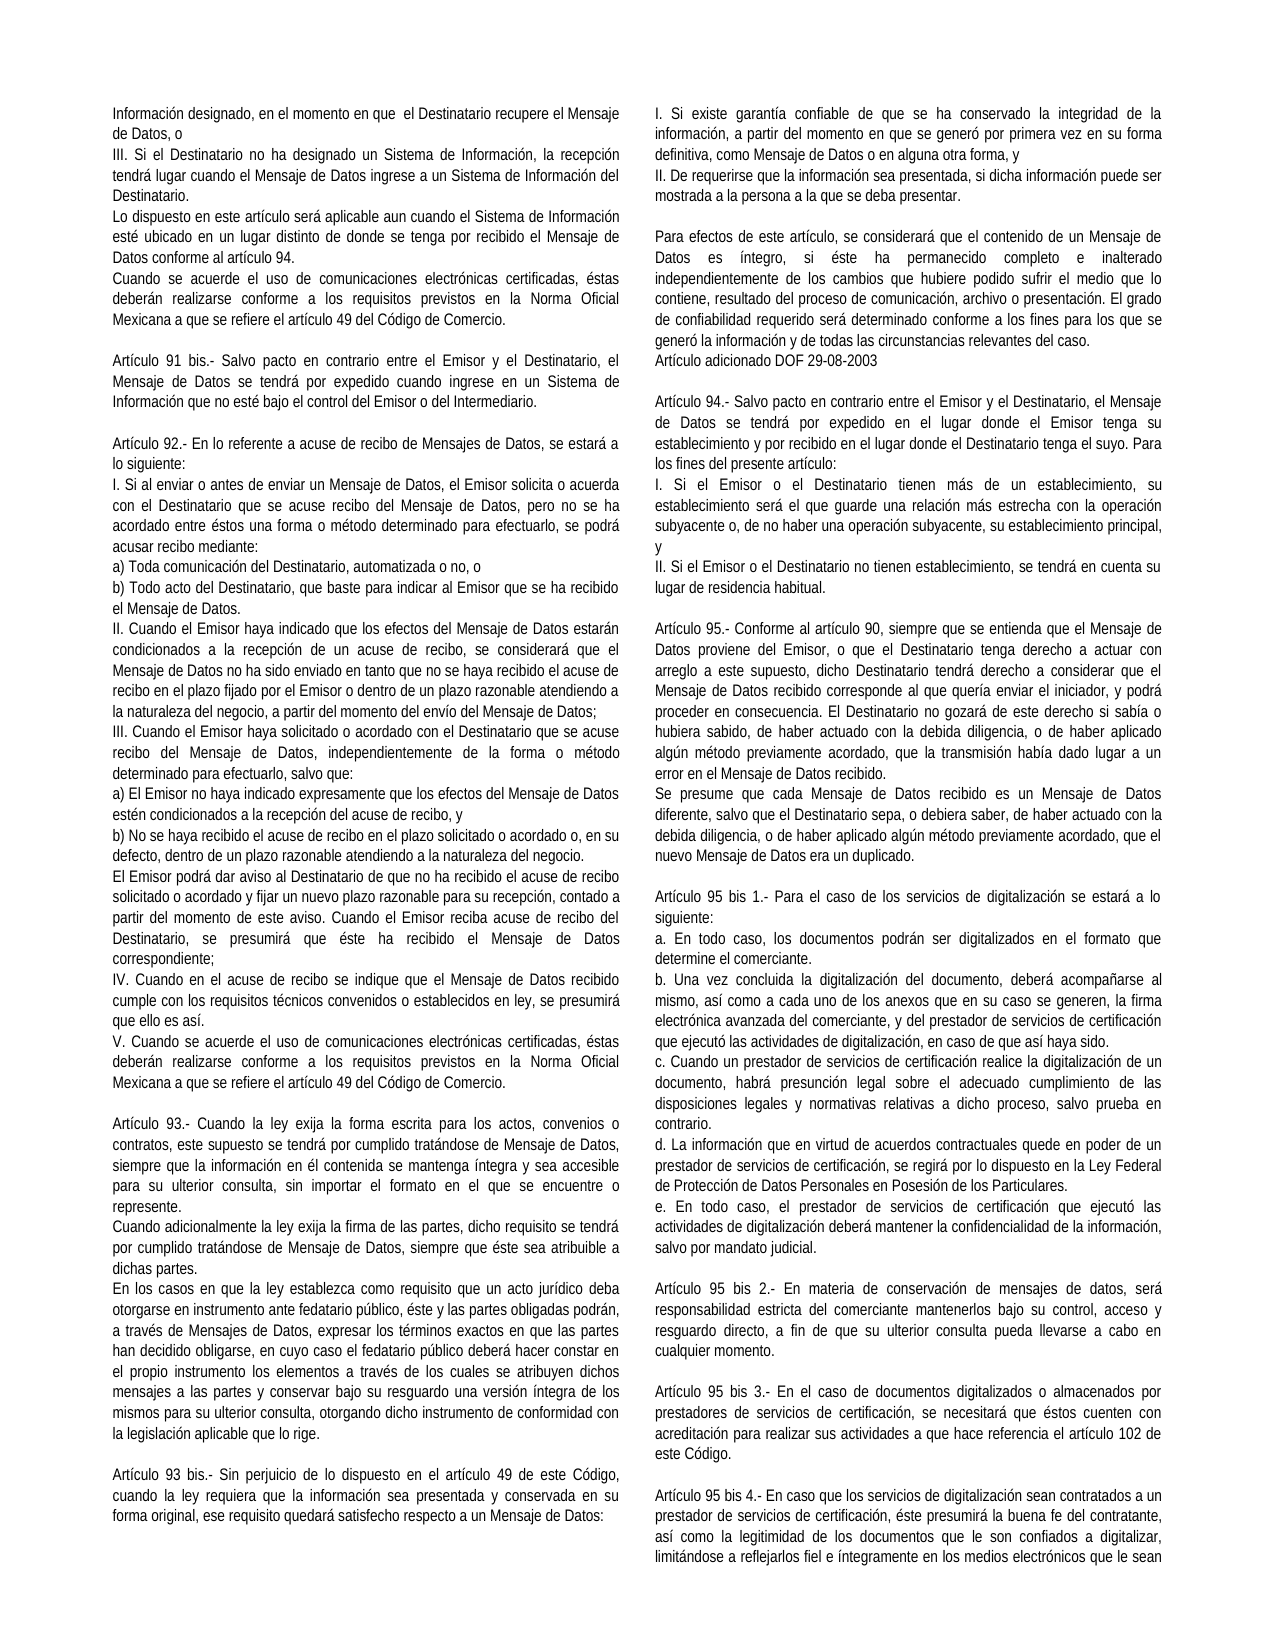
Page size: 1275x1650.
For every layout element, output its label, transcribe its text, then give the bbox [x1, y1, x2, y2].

text Se presume que cada Mensaje de Datos recibido es un Mensaje de Datos diferente, salvo que el Destinatario sepa, o debiera saber, de haber actuado con la debida diligencia, o de haber aplicado algún método previamente acordado, que el nuevo Mensaje de Datos era un duplicado. [655, 784, 1162, 865]
text e. En todo caso, el prestador de servicios de certificación que ejecutó las actividades de digitalización deberá mantener la confidencialidad de la información, salvo por mandato judicial. [655, 1197, 1162, 1257]
text b) No se haya recibido el acuse de recibo en el plazo solicitado o acordado o, en su defecto, dentro de un plazo razonable atendiendo a la naturaleza del negocio. [112, 825, 620, 865]
text Para efectos de este artículo, se considerará que el contenido de un Mensaje de Datos es íntegro, si éste ha permanecido completo e inalterado independientemente de los cambios que hubiere podido sufrir el medio que lo contiene, resultado del proceso de comunicación, archivo o presentación. El grado de confiabilidad requerido será determinado conforme a los fines para los que se generó la información y de todas las circunstancias relevantes del caso. [655, 227, 1162, 349]
text Artículo 95 bis 3.- En el caso de documentos digitalizados o almacenados por prestadores de servicios de certificación, se necesitará que éstos cuenten con acreditación para realizar sus actividades a que hace referencia el artículo 102 de este Código. [655, 1382, 1162, 1463]
text c. Cuando un prestador de servicios de certificación realice la digitalización de un documento, habrá presunción legal sobre el adecuado cumplimiento de las disposiciones legales y normativas relativas a dicho proceso, salvo prueba en contrario. [655, 1052, 1162, 1133]
text Artículo 95 bis 2.- En materia de conservación de mensajes de datos, será responsabilidad estricta del comerciante mantenerlos bajo su control, acceso y resguardo directo, a fin de que su ulterior consulta pueda llevarse a cabo en cualquier momento. [655, 1279, 1162, 1360]
text Cuando adicionalmente la ley exija la firma de las partes, dicho requisito se tendrá por cumplido tratándose de Mensaje de Datos, siempre que éste sea atribuible a dichas partes. [112, 1217, 620, 1278]
text En los casos en que la ley establezca como requisito que un acto jurídico deba otorgarse en instrumento ante fedatario público, éste y las partes obligadas podrán, a través de Mensajes de Datos, expresar los términos exactos en que las partes han decidido obligarse, en cuyo caso el fedatario público deberá hacer constar en el propio instrumento los elementos a través de los cuales se atribuyen dichos mensajes a las partes y conservar bajo su resguardo una versión íntegra de los mismos para su ulterior consulta, otorgando dicho instrumento de conformidad con la legislación aplicable que lo rige. [112, 1279, 620, 1443]
text a. En todo caso, los documentos podrán ser digitalizados en el formato que determine el comerciante. [655, 928, 1162, 968]
text a) El Emisor no haya indicado expresamente que los efectos del Mensaje de Datos estén condicionados a la recepción del acuse de recibo, y [112, 784, 620, 824]
text a) Toda comunicación del Destinatario, automatizada o no, o [112, 557, 620, 576]
text Artículo 93.- Cuando la ley exija la forma escrita para los actos, convenios o contratos, este supuesto se tendrá por cumplido tratándose de Mensaje de Datos, siempre que la información en él contenida se mantenga íntegra y sea accesible para su ulterior consulta, sin importar el formato en el que se encuentre o represente. [112, 1114, 620, 1216]
text El Emisor podrá dar aviso al Destinatario de que no ha recibido el acuse de recibo solicitado o acordado y fijar un nuevo plazo razonable para su recepción, contado a partir del momento de este aviso. Cuando el Emisor reciba acuse de recibo del Destinatario, se presumirá que éste ha recibido el Mensaje de Datos correspondiente; [112, 867, 620, 968]
text Artículo 95 bis 4.- En caso que los servicios de digitalización sean contratados a un prestador de servicios de certificación, éste presumirá la buena fe del contratante, así como la legitimidad de los documentos que le son confiados a digitalizar, limitándose a reflejarlos fiel e íntegramente en los medios electrónicos que le sean [655, 1485, 1162, 1566]
text I. Si existe garantía confiable de que se ha conservado la integridad de la información, a partir del momento en que se generó por primera vez en su forma definitiva, como Mensaje de Datos o en alguna otra forma, y [655, 103, 1162, 164]
text IV. Cuando en el acuse de recibo se indique que el Mensaje de Datos recibido cumple con los requisitos técnicos convenidos o establecidos en ley, se presumirá que ello es así. [112, 970, 620, 1030]
text Artículo 92.- En lo referente a acuse de recibo de Mensajes de Datos, se estará a lo siguiente: [112, 433, 620, 473]
text Cuando se acuerde el uso de comunicaciones electrónicas certificadas, éstas deberán realizarse conforme a los requisitos previstos en la Norma Oficial Mexicana a que se refiere el artículo 49 del Código de Comercio. [112, 268, 620, 329]
text d. La información que en virtud de acuerdos contractuales quede en poder de un prestador de servicios de certificación, se regirá por lo dispuesto en la Ley Federal de Protección de Datos Personales en Posesión de los Particulares. [655, 1135, 1162, 1195]
text III. Cuando el Emisor haya solicitado o acordado con el Destinatario que se acuse recibo del Mensaje de Datos, independientemente de la forma o método determinado para efectuarlo, salvo que: [112, 722, 620, 783]
text Artículo 91 bis.- Salvo pacto en contrario entre el Emisor y el Destinatario, el Mensaje de Datos se tendrá por expedido cuando ingrese en un Sistema de Información que no esté bajo el control del Emisor o del Intermediario. [112, 351, 620, 411]
text III. Si el Destinatario no ha designado un Sistema de Información, la recepción tendrá lugar cuando el Mensaje de Datos ingrese a un Sistema de Información del Destinatario. [112, 145, 620, 205]
text II. Si el Emisor o el Destinatario no tienen establecimiento, se tendrá en cuenta su lugar de residencia habitual. [655, 557, 1162, 597]
text Artículo 95 bis 1.- Para el caso de los servicios de digitalización se estará a lo siguiente: [655, 887, 1162, 927]
text b) Todo acto del Destinatario, que baste para indicar al Emisor que se ha recibido el Mensaje de Datos. [112, 578, 620, 618]
text II. Cuando el Emisor haya indicado que los efectos del Mensaje de Datos estarán condicionados a la recepción de un acuse de recibo, se considerará que el Mensaje de Datos no ha sido enviado en tanto que no se haya recibido el acuse de recibo en el plazo fijado por el Emisor o dentro de un plazo razonable atendiendo a la naturaleza del negocio, a partir del momento del envío del Mensaje de Datos; [112, 619, 620, 721]
text Lo dispuesto en este artículo será aplicable aun cuando el Sistema de Información esté ubicado en un lugar distinto de donde se tenga por recibido el Mensaje de Datos conforme al artículo 94. [112, 207, 620, 267]
text Artículo adicionado DOF 29-08-2003 [655, 351, 1162, 370]
text II. De requerirse que la información sea presentada, si dicha información puede ser mostrada a la persona a la que se deba presentar. [655, 165, 1162, 205]
text Artículo 95.- Conforme al artículo 90, siempre que se entienda que el Mensaje de Datos proviene del Emisor, o que el Destinatario tenga derecho a actuar con arreglo a este supuesto, dicho Destinatario tendrá derecho a considerar que el Mensaje de Datos recibido corresponde al que quería enviar el iniciador, y podrá proceder en consecuencia. El Destinatario no gozará de este derecho si sabía o hubiera sabido, de haber actuado con la debida diligencia, o de haber aplicado algún método previamente acordado, que la transmisión había dado lugar a un error en el Mensaje de Datos recibido. [655, 619, 1162, 783]
text Información designado, en el momento en que el Destinatario recupere el Mensaje de Datos, o [112, 103, 620, 143]
text I. Si el Emisor o el Destinatario tienen más de un establecimiento, su establecimiento será el que guarde una relación más estrecha con la operación subyacente o, de no haber una operación subyacente, su establecimiento principal, y [655, 475, 1162, 556]
text b. Una vez concluida la digitalización del documento, deberá acompañarse al mismo, así como a cada uno de los anexos que en su caso se generen, la firma electrónica avanzada del comerciante, y del prestador de servicios de certificación que ejecutó las actividades de digitalización, en caso de que así haya sido. [655, 970, 1162, 1051]
text V. Cuando se acuerde el uso de comunicaciones electrónicas certificadas, éstas deberán realizarse conforme a los requisitos previstos en la Norma Oficial Mexicana a que se refiere el artículo 49 del Código de Comercio. [112, 1032, 620, 1092]
text I. Si al enviar o antes de enviar un Mensaje de Datos, el Emisor solicita o acuerda con el Destinatario que se acuse recibo del Mensaje de Datos, pero no se ha acordado entre éstos una forma o método determinado para efectuarlo, se podrá acusar recibo mediante: [112, 475, 620, 556]
text Artículo 93 bis.- Sin perjuicio de lo dispuesto en el artículo 49 de este Código, cuando la ley requiera que la información sea presentada y conservada en su forma original, ese requisito quedará satisfecho respecto a un Mensaje de Datos: [112, 1465, 620, 1525]
text Artículo 94.- Salvo pacto en contrario entre el Emisor y el Destinatario, el Mensaje de Datos se tendrá por expedido en el lugar donde el Emisor tenga su establecimiento y por recibido en el lugar donde el Destinatario tenga el suyo. Para los fines del presente artículo: [655, 392, 1162, 473]
